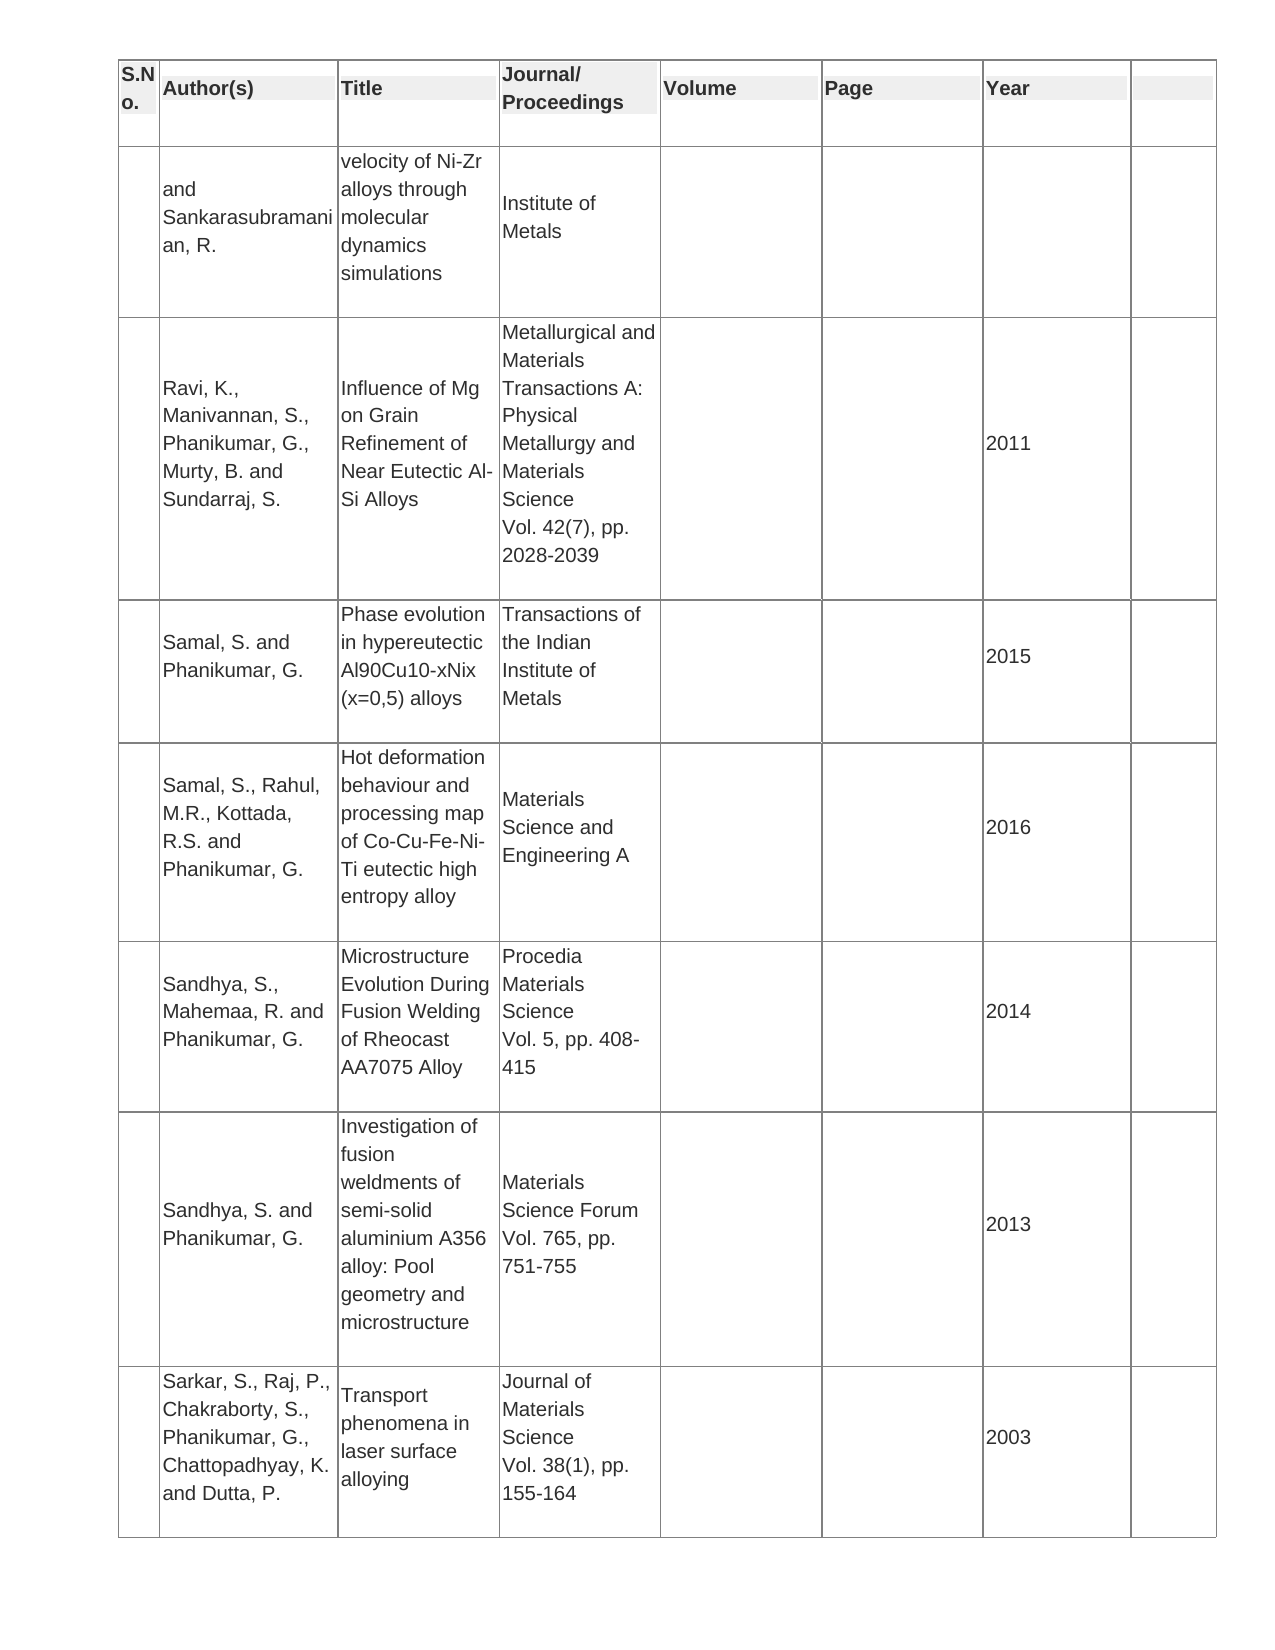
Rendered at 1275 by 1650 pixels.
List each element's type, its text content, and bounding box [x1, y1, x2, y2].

table_cell [823, 744, 982, 941]
table_cell [1132, 147, 1216, 317]
table_cell [823, 147, 982, 317]
table_cell 2015 [984, 601, 1130, 742]
table_cell Materials Science Forum Vol. 765, pp. 751-755 [500, 1113, 660, 1366]
table_header Volume [661, 61, 821, 146]
table_header Title [339, 61, 499, 146]
table_header Year [984, 61, 1130, 146]
table_cell [661, 601, 821, 742]
table_cell [984, 147, 1130, 317]
table_cell [119, 1367, 159, 1537]
table_cell [1132, 1367, 1216, 1537]
table_cell Procedia Materials Science Vol. 5, pp. 408-415 [500, 942, 660, 1111]
table_cell [119, 147, 159, 317]
table_cell Influence of Mg on Grain Refinement of Near Eutectic Al-Si Alloys [339, 318, 499, 599]
table_header Journal/Proceedings [500, 61, 660, 146]
table_cell [823, 1113, 982, 1366]
table_cell 2011 [984, 318, 1130, 599]
table_cell [823, 601, 982, 742]
table_cell [661, 1367, 821, 1537]
table_cell [823, 1367, 982, 1537]
table_cell [1132, 318, 1216, 599]
table_cell 2013 [984, 1113, 1130, 1366]
table_header Author(s) [160, 61, 337, 146]
table_cell Investigation of fusion weldments of semi-solid aluminium A356 alloy: Pool geometry and microstructure [339, 1113, 499, 1366]
table_cell Microstructure Evolution During Fusion Welding of Rheocast AA7075 Alloy [339, 942, 499, 1111]
table_header S.No. [119, 61, 159, 146]
table_cell [1132, 601, 1216, 742]
table_cell [661, 318, 821, 599]
table_cell [119, 1113, 159, 1366]
table_cell Ravi, K., Manivannan, S., Phanikumar, G., Murty, B. and Sundarraj, S. [160, 318, 337, 599]
table_cell Hot deformation behaviour and processing map of Co-Cu-Fe-Ni-Ti eutectic high entropy alloy [339, 744, 499, 941]
table_cell 2014 [984, 942, 1130, 1111]
table_cell [661, 744, 821, 941]
table_cell Metallurgical and Materials Transactions A: Physical Metallurgy and Materials Science Vol. 42(7), pp. 2028-2039 [500, 318, 660, 599]
table_cell Institute of Metals [500, 147, 660, 317]
table_header [1132, 61, 1216, 146]
table_cell Sandhya, S. and Phanikumar, G. [160, 1113, 337, 1366]
table_cell Journal of Materials Science Vol. 38(1), pp. 155-164 [500, 1367, 660, 1537]
table_cell [119, 942, 159, 1111]
table_cell 2003 [984, 1367, 1130, 1537]
table_cell [1132, 942, 1216, 1111]
table_cell [661, 1113, 821, 1366]
table_cell Samal, S. and Phanikumar, G. [160, 601, 337, 742]
table_cell [823, 942, 982, 1111]
table_cell Phase evolution in hypereutectic Al90Cu10-xNix (x=0,5) alloys [339, 601, 499, 742]
table_cell and Sankarasubramanian, R. [160, 147, 337, 317]
table_cell Materials Science and Engineering A [500, 744, 660, 941]
table_cell [1132, 1113, 1216, 1366]
table_cell 2016 [984, 744, 1130, 941]
table_cell [119, 601, 159, 742]
table_cell velocity of Ni-Zr alloys through molecular dynamics simulations [339, 147, 499, 317]
table_cell [119, 318, 159, 599]
table_cell Transactions of the Indian Institute of Metals [500, 601, 660, 742]
table_cell Transport phenomena in laser surface alloying [339, 1367, 499, 1537]
table_cell [1132, 744, 1216, 941]
table_header Page [823, 61, 982, 146]
table_cell [661, 942, 821, 1111]
table_cell Sandhya, S., Mahemaa, R. and Phanikumar, G. [160, 942, 337, 1111]
table_cell [823, 318, 982, 599]
table_cell Samal, S., Rahul, M.R., Kottada, R.S. and Phanikumar, G. [160, 744, 337, 941]
table_cell [119, 744, 159, 941]
table_cell [661, 147, 821, 317]
table_cell Sarkar, S., Raj, P., Chakraborty, S., Phanikumar, G., Chattopadhyay, K. and Dutta, P. [160, 1367, 337, 1537]
